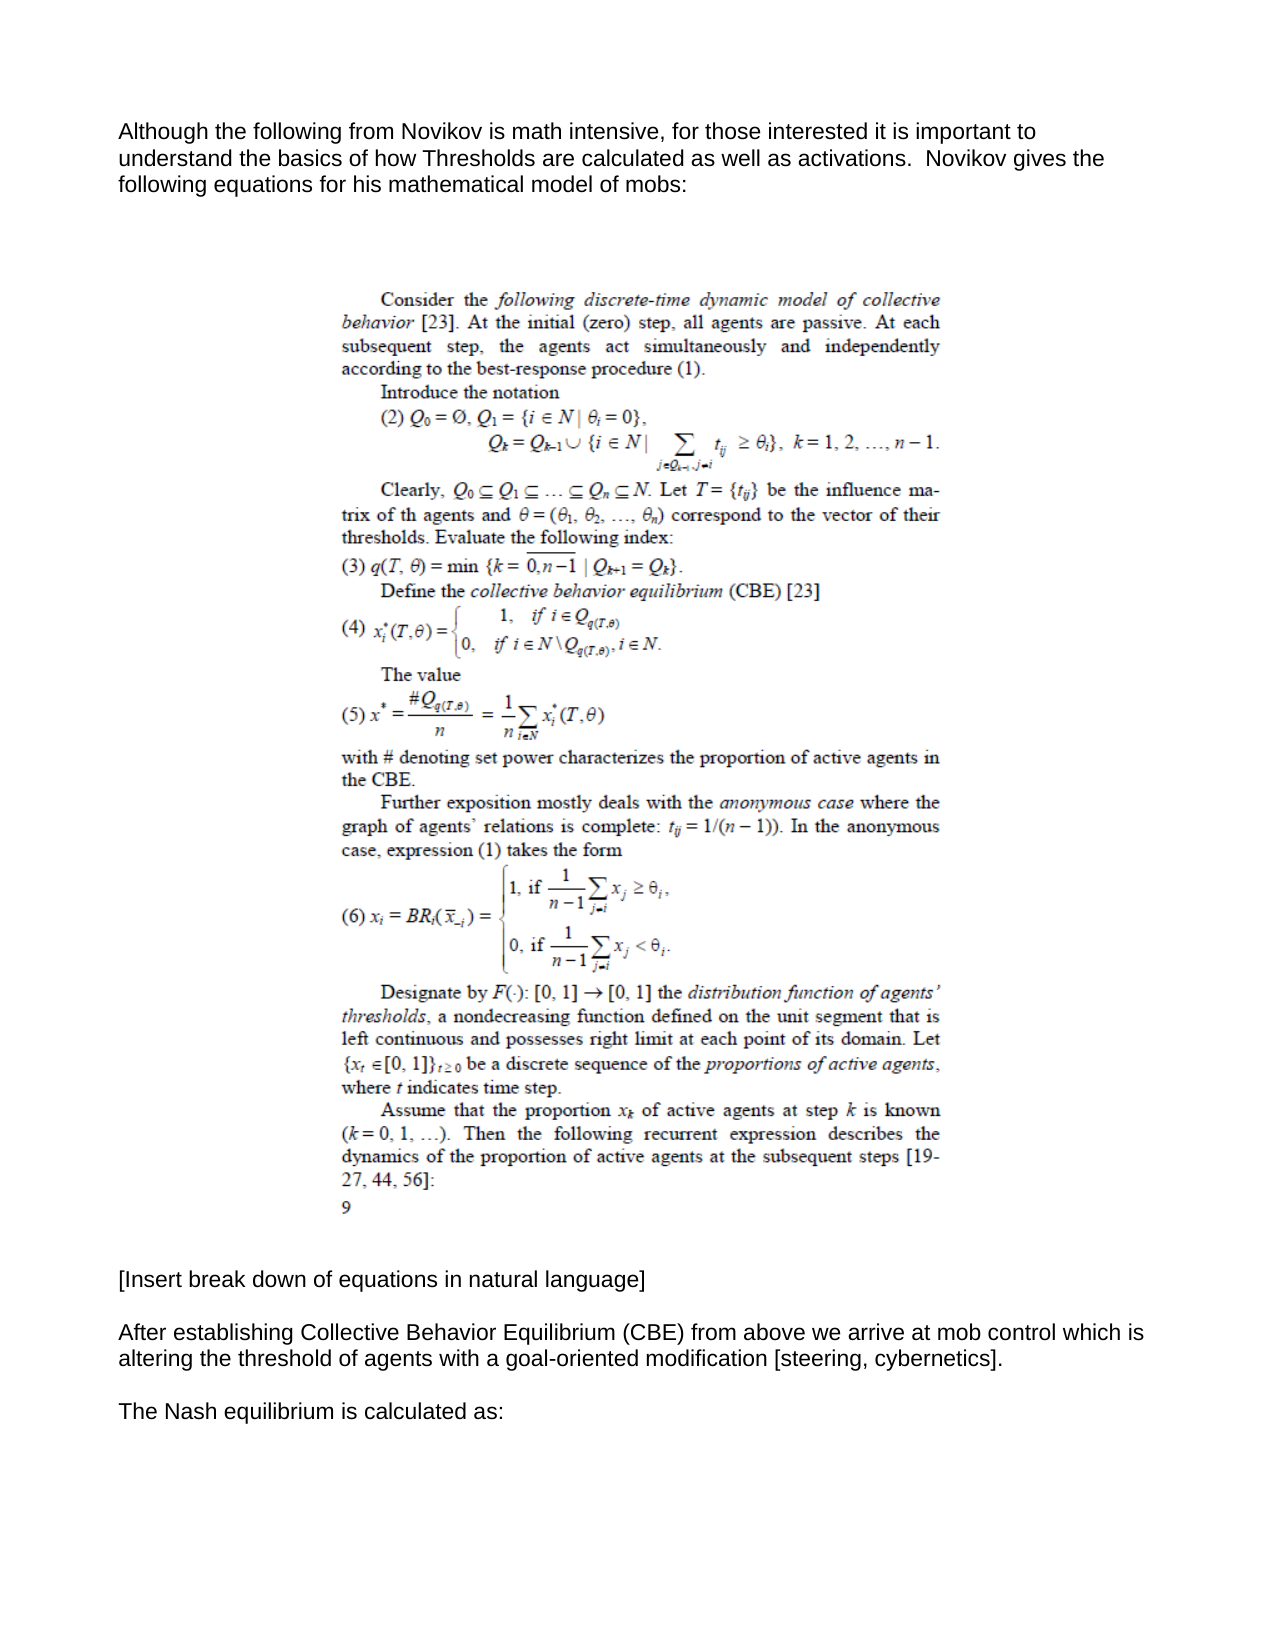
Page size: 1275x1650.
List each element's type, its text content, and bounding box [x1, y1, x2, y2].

text [Insert break down of equations in natural language] [118, 1266, 1157, 1293]
text After establishing Collective Behavior Equilibrium (CBE) from above we arrive at mob control which is altering the threshold of agents with a goal-oriented modification [steering, cybernetics]. [118, 1319, 1157, 1372]
text The Nash equilibrium is calculated as: [118, 1398, 1157, 1424]
picture [318, 276, 957, 1240]
text Although the following from Novikov is math intensive, for those interested it is important to understand the basics of how Thresholds are calculated as well as activations. Novikov gives the following equations for his mathematical model of mobs: [118, 118, 1157, 197]
